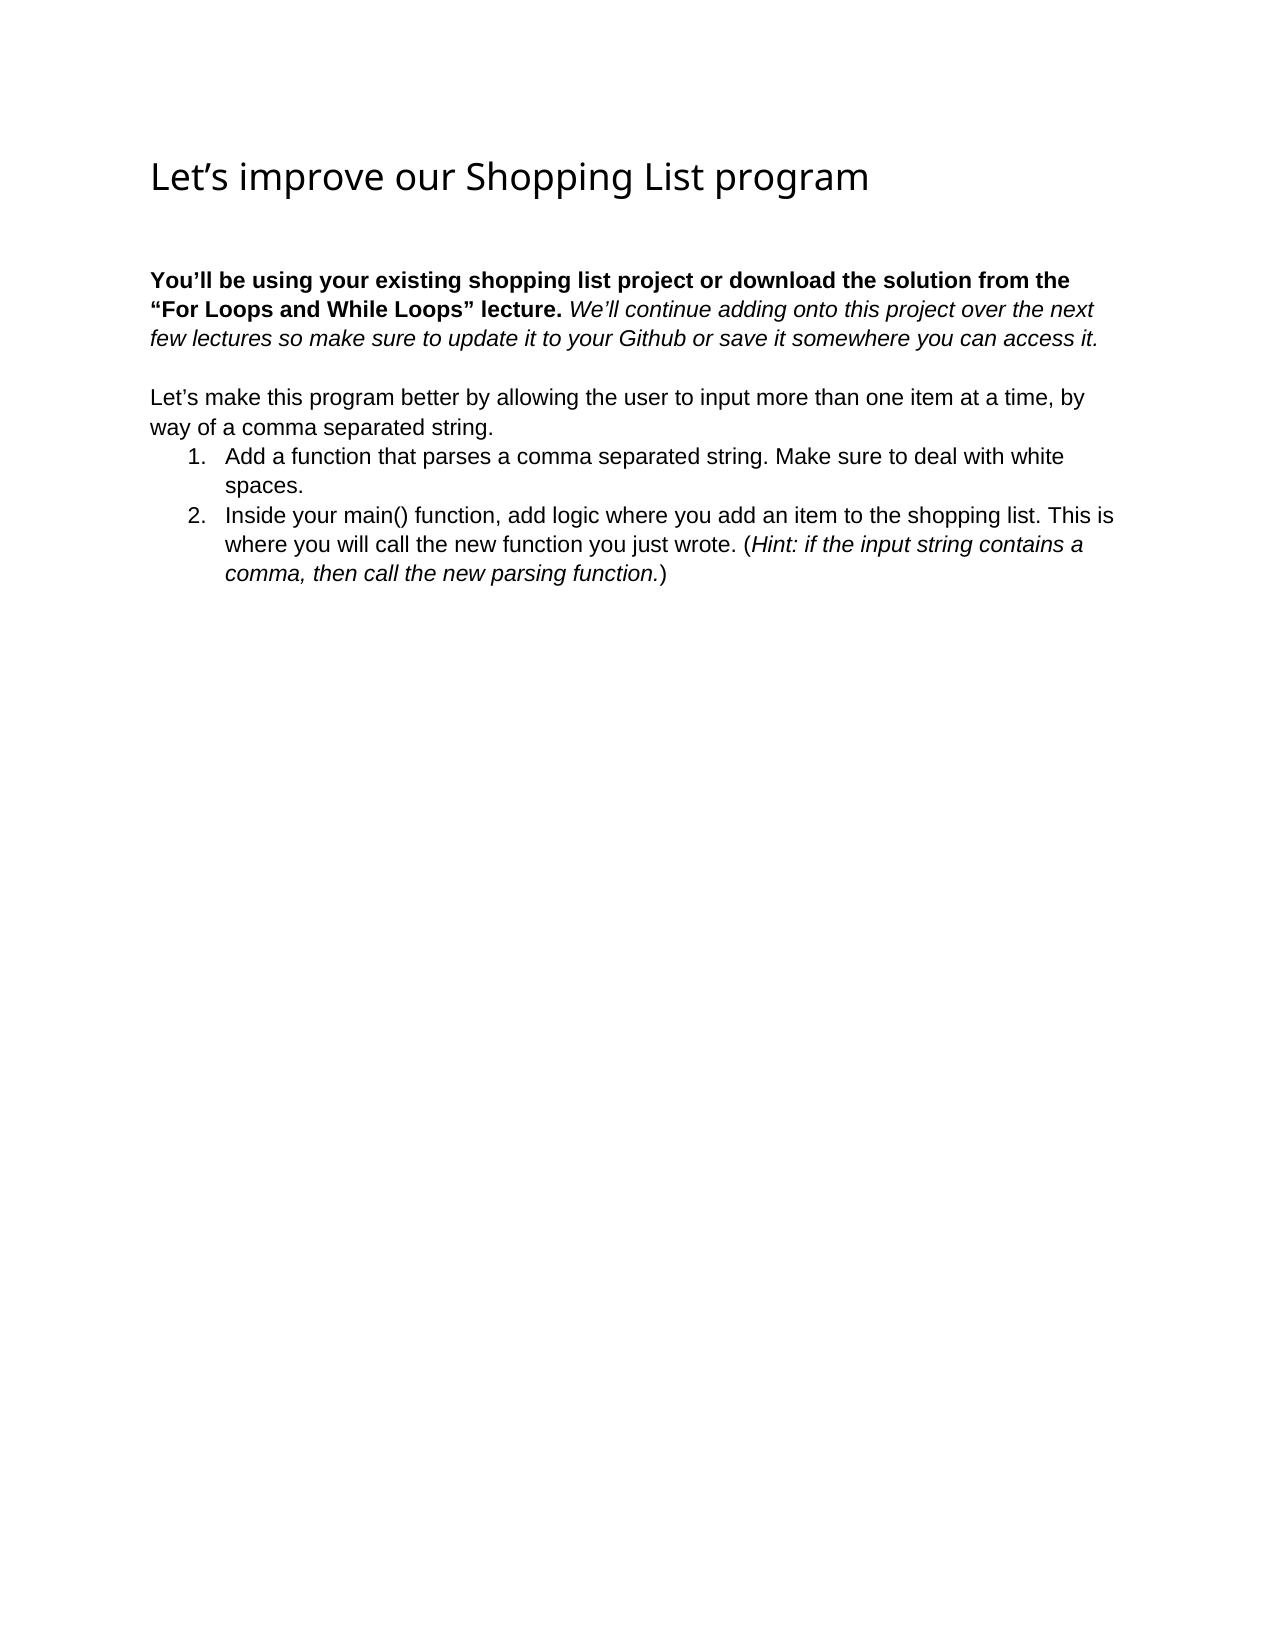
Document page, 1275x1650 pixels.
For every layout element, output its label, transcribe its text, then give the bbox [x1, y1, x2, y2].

list Add a function that parses a comma separated string. Make sure to deal with white spaces. [187, 443, 1125, 498]
text You’ll be using your existing shopping list project or download the solution from the “For Loops and While Loops” lecture. We’ll continue adding onto this project over the next few lectures so make sure to update it to your Github or save it somewhere you can access it. [150, 267, 1125, 352]
text Let’s improve our Shopping List program [150, 150, 1125, 201]
list Inside your main() function, add logic where you add an item to the shopping list. This is where you will call the new function you just wrote. (Hint: if the input string contains a comma, then call the new parsing function.) [187, 502, 1125, 587]
text Let’s make this program better by allowing the user to input more than one item at a time, by way of a comma separated string. [150, 385, 1125, 440]
